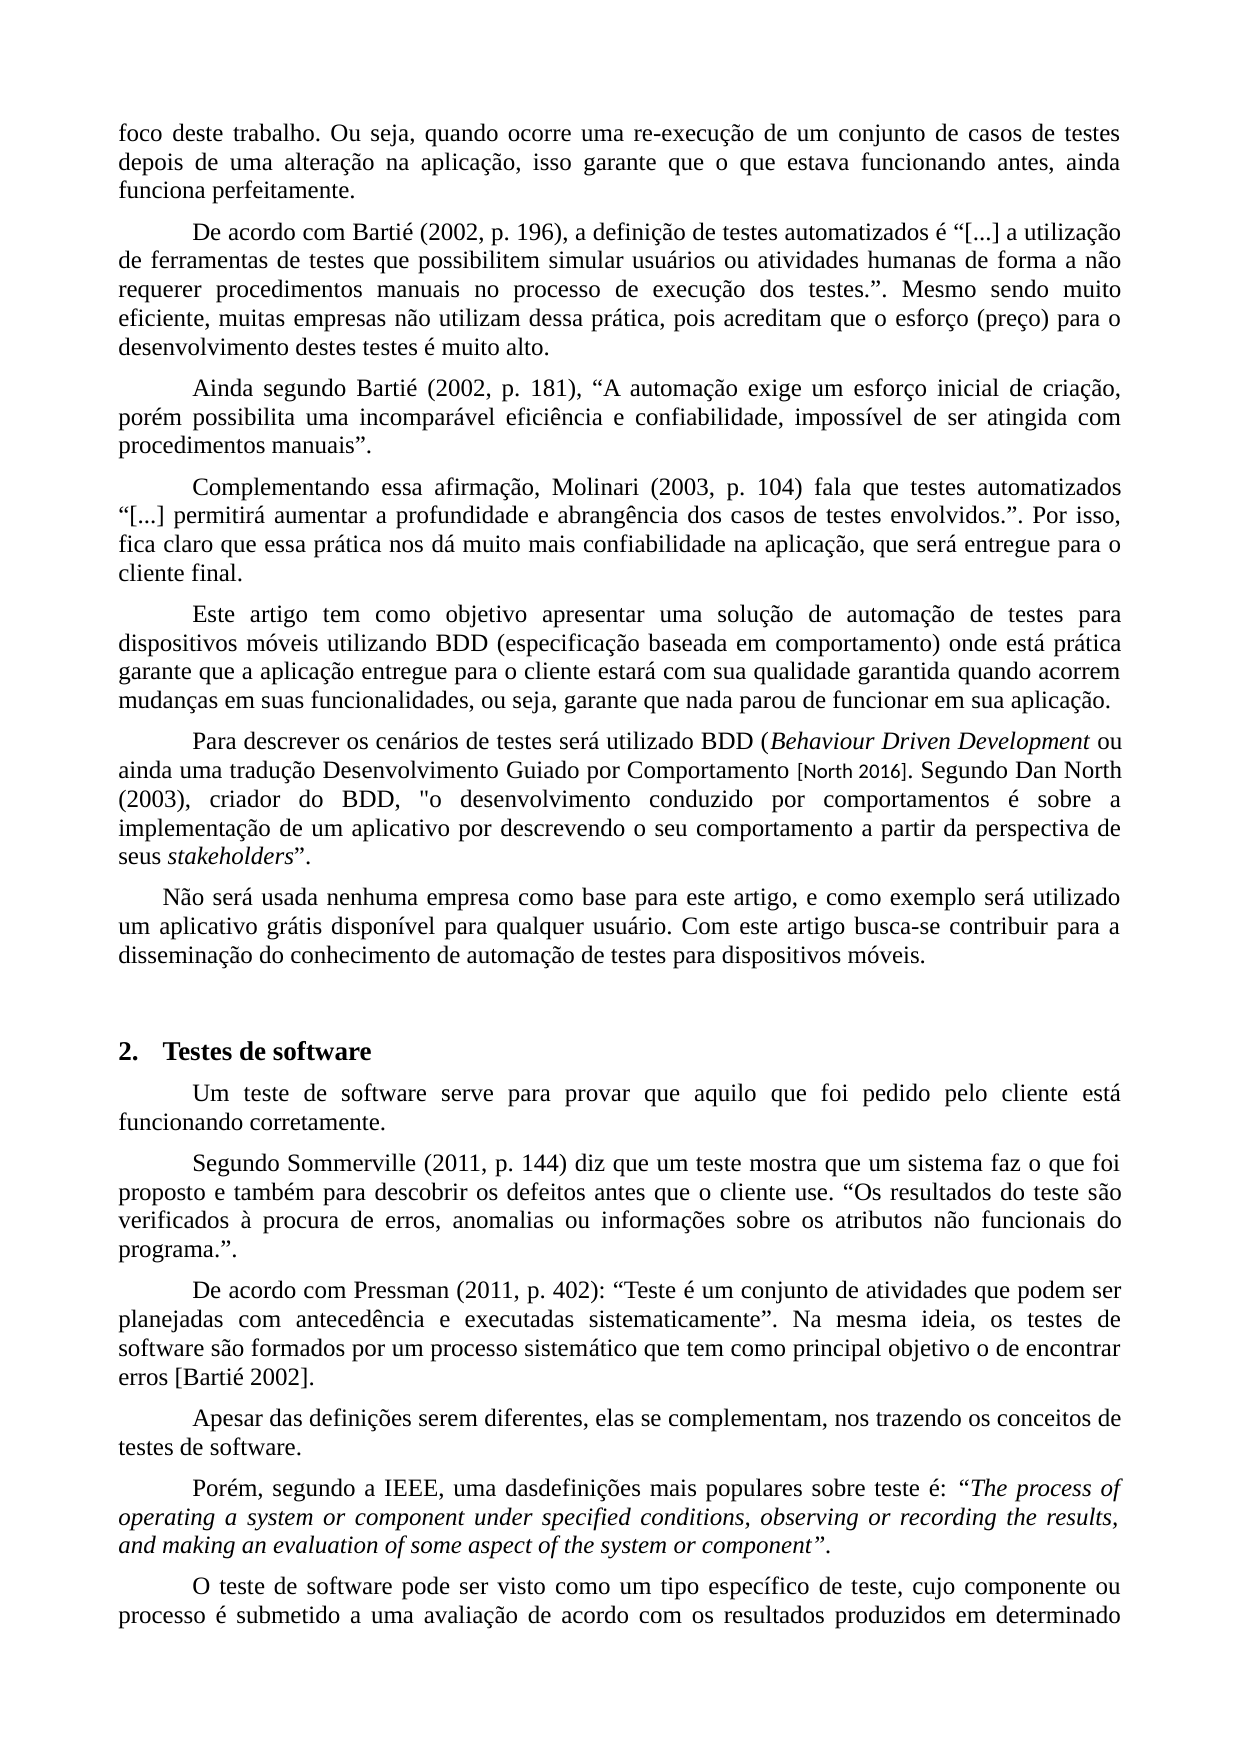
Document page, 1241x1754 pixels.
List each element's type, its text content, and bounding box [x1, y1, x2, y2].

text Segundo Sommerville (2011, p. 144) diz que um teste mostra que um sistema faz o que foi proposto e também para descobrir os defeitos antes que o cliente use. “Os resultados do teste são verificados à procura de erros, anomalias ou informações sobre os atributos não funcionais do programa.”. [118, 1148, 1122, 1263]
text Complementando essa afirmação, Molinari (2003, p. 104) fala que testes automatizados “[...] permitirá aumentar a profundidade e abrangência dos casos de testes envolvidos.”. Por isso, fica claro que essa prática nos dá muito mais confiabilidade na aplicação, que será entregue para o cliente final. [118, 472, 1122, 587]
text Porém, segundo a IEEE, uma dasdefinições mais populares sobre teste é: “The process of operating a system or component under specified conditions, observing or recording the results, and making an evaluation of some aspect of the system or component”. [118, 1473, 1122, 1559]
text De acordo com Bartié (2002, p. 196), a definição de testes automatizados é “[...] a utilização de ferramentas de testes que possibilitem simular usuários ou atividades humanas de forma a não requerer procedimentos manuais no processo de execução dos testes.”. Mesmo sendo muito eficiente, muitas empresas não utilizam dessa prática, pois acreditam que o esforço (preço) para o desenvolvimento destes testes é muito alto. [118, 217, 1122, 361]
text De acordo com Pressman (2011, p. 402): “Teste é um conjunto de atividades que podem ser planejadas com antecedência e executadas sistematicamente”. Na mesma ideia, os testes de software são formados por um processo sistemático que tem como principal objetivo o de encontrar erros [Bartié 2002]. [118, 1276, 1122, 1391]
text Para descrever os cenários de testes será utilizado BDD (Behaviour Driven Development ou ainda uma tradução Desenvolvimento Guiado por Comportamento [North 2016]. Segundo Dan North (2003), criador do BDD, "o desenvolvimento conduzido por comportamentos é sobre a implementação de um aplicativo por descrevendo o seu comportamento a partir da perspectiva de seus stakeholders”. [118, 726, 1122, 870]
title Testes de software [118, 1035, 1122, 1066]
text Um teste de software serve para provar que aquilo que foi pedido pelo cliente está funcionando corretamente. [118, 1078, 1122, 1136]
text O teste de software pode ser visto como um tipo específico de teste, cujo componente ou processo é submetido a uma avaliação de acordo com os resultados produzidos em determinado [118, 1571, 1122, 1629]
text Este artigo tem como objetivo apresentar uma solução de automação de testes para dispositivos móveis utilizando BDD (especificação baseada em comportamento) onde está prática garante que a aplicação entregue para o cliente estará com sua qualidade garantida quando acorrem mudanças em suas funcionalidades, ou seja, garante que nada parou de funcionar em sua aplicação. [118, 599, 1122, 714]
text Não será usada nenhuma empresa como base para este artigo, e como exemplo será utilizado um aplicativo grátis disponível para qualquer usuário. Com este artigo busca-se contribuir para a disseminação do conhecimento de automação de testes para dispositivos móveis. [118, 882, 1122, 969]
text foco deste trabalho. Ou seja, quando ocorre uma re-execução de um conjunto de casos de testes depois de uma alteração na aplicação, isso garante que o que estava funcionando antes, ainda funciona perfeitamente. [118, 118, 1122, 204]
text Apesar das definições serem diferentes, elas se complementam, nos trazendo os conceitos de testes de software. [118, 1403, 1122, 1460]
text Ainda segundo Bartié (2002, p. 181), “A automação exige um esforço inicial de criação, porém possibilita uma incomparável eficiência e confiabilidade, impossível de ser atingida com procedimentos manuais”. [118, 373, 1122, 459]
